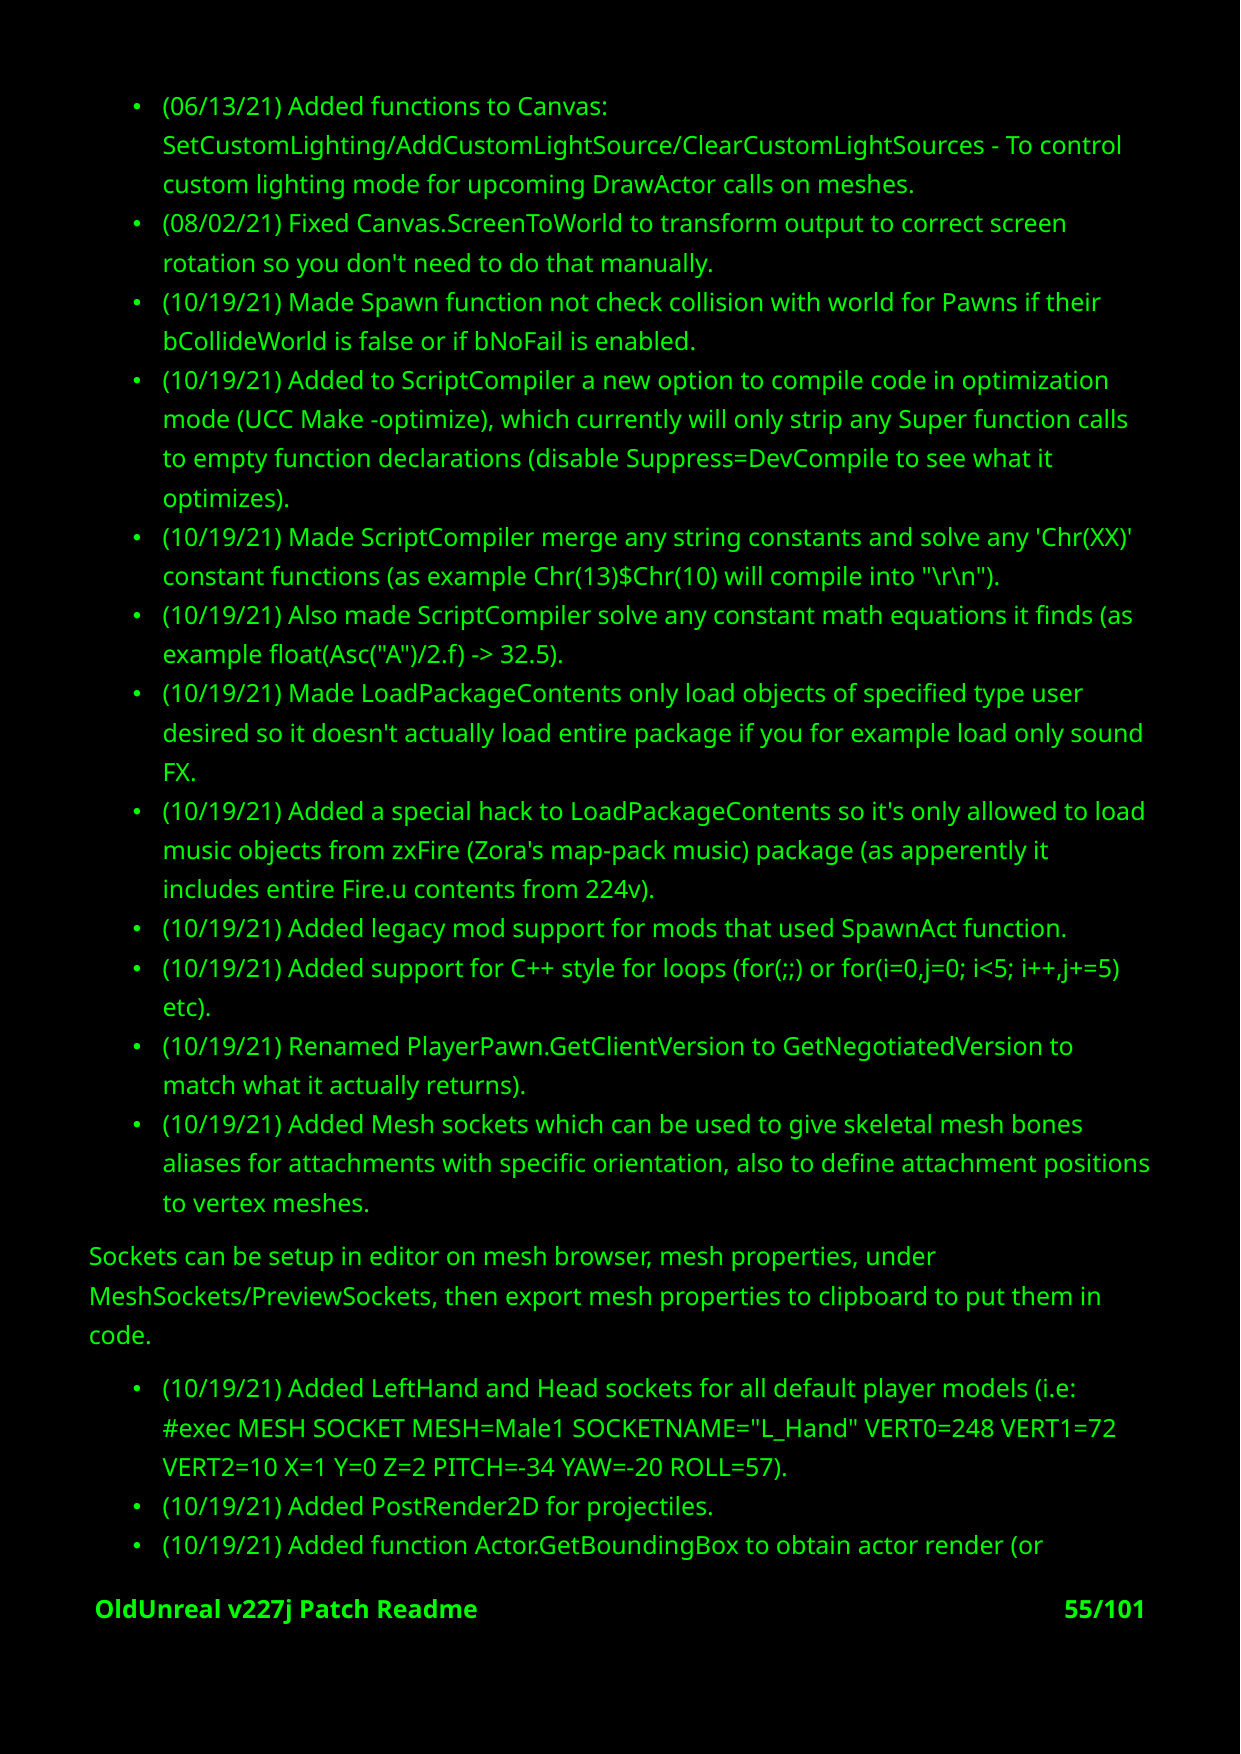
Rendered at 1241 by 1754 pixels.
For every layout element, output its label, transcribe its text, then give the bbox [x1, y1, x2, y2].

list (10/19/21) Made Spawn function not check collision with world for Pawns if their bCollideWorld is false or if bNoFail is enabled. [133, 284, 1152, 358]
list (10/19/21) Added support for C++ style for loops (for(;;) or for(i=0,j=0; i<5; i++,j+=5) etc). [133, 950, 1152, 1023]
list (10/19/21) Also made ScriptCompiler solve any constant math equations it finds (as example float(Asc("A")/2.f) -> 32.5). [133, 598, 1152, 671]
list (06/13/21) Added functions to Canvas: SetCustomLighting/AddCustomLightSource/ClearCustomLightSources - To control custom lighting mode for upcoming DrawActor calls on meshes. [133, 88, 1152, 201]
list (10/19/21) Made LoadPackageContents only load objects of specified type user desired so it doesn't actually load entire package if you for example load only sound FX. [133, 676, 1152, 788]
list (10/19/21) Added LeftHand and Head sockets for all default player models (i.e: #exec MESH SOCKET MESH=Male1 SOCKETNAME="L_Hand" VERT0=248 VERT1=72 VERT2=10 X=1 Y=0 Z=2 PITCH=-34 YAW=-20 ROLL=57). [133, 1371, 1152, 1483]
list (10/19/21) Added a special hack to LoadPackageContents so it's only allowed to load music objects from zxFire (Zora's map-pack music) package (as apperently it includes entire Fire.u contents from 224v). [133, 793, 1152, 906]
list (10/19/21) Made ScriptCompiler merge any string constants and solve any 'Chr(XX)' constant functions (as example Chr(13)$Chr(10) will compile into "\r\n"). [133, 519, 1152, 593]
list (10/19/21) Added to ScriptCompiler a new option to compile code in optimization mode (UCC Make -optimize), which currently will only strip any Super function calls to empty function declarations (disable Suppress=DevCompile to see what it optimizes). [133, 363, 1152, 514]
text Sockets can be setup in editor on mesh browser, mesh properties, under MeshSockets/PreviewSockets, then export mesh properties to clipboard to put them in code. [88, 1239, 1152, 1351]
list (10/19/21) Added function Actor.GetBoundingBox to obtain actor render (or [133, 1528, 1152, 1562]
list (10/19/21) Added PostRender2D for projectiles. [133, 1488, 1152, 1523]
list (10/19/21) Added legacy mod support for mods that used SpawnAct function. [133, 911, 1152, 945]
list (10/19/21) Renamed PlayerPawn.GetClientVersion to GetNegotiatedVersion to match what it actually returns). [133, 1028, 1152, 1102]
list (10/19/21) Added Mesh sockets which can be used to give skeletal mesh bones aliases for attachments with specific orientation, also to define attachment positions to vertex meshes. [133, 1107, 1152, 1219]
list (08/02/21) Fixed Canvas.ScreenToWorld to transform output to correct screen rotation so you don't need to do that manually. [133, 206, 1152, 279]
